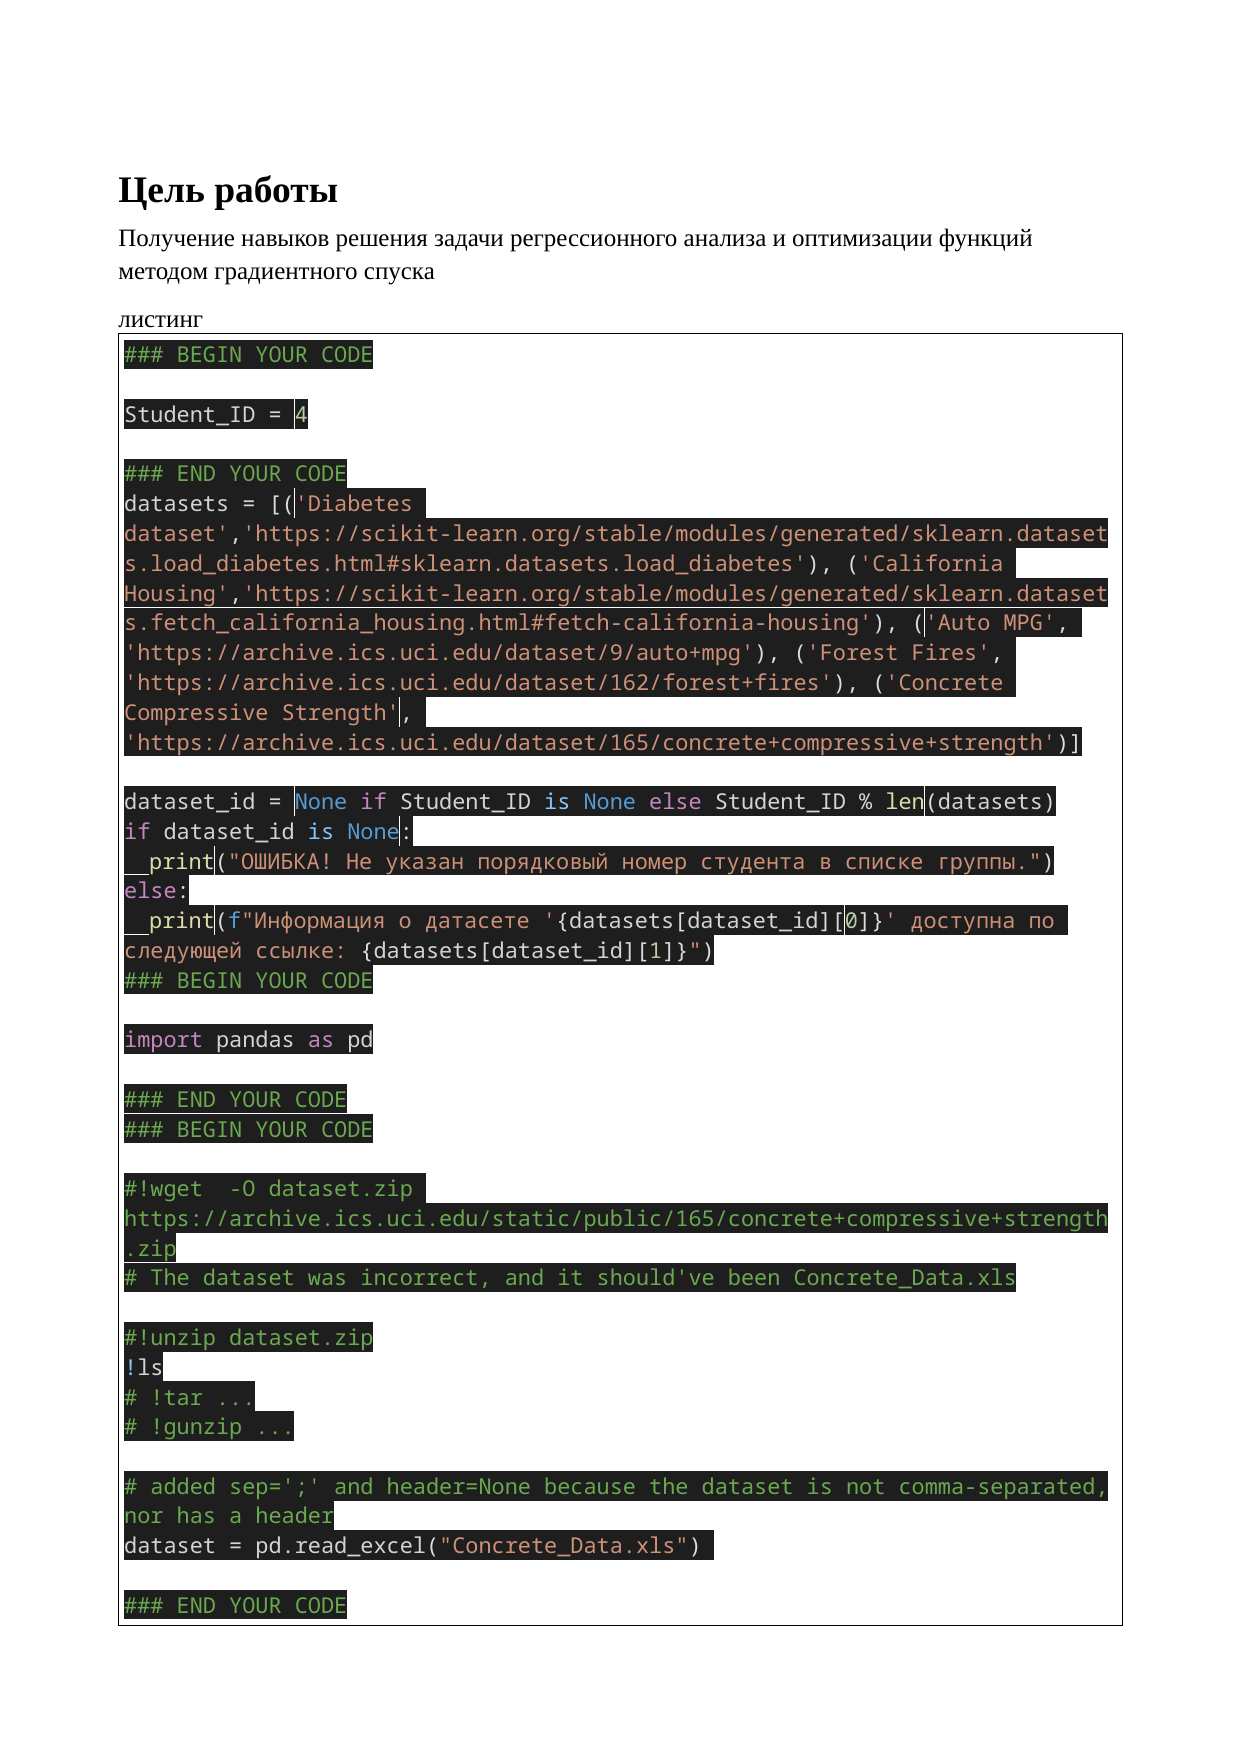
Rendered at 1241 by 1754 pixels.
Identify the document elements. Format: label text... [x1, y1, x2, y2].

text листинг [118, 304, 1122, 333]
table_header ### BEGIN YOUR CODE Student_ID = 4 ### END YOUR CODE datasets = [('Diabetes dataset','https://scikit-learn.org/stable/modules/generated/sklearn.datasets.load_diabetes.html#sklearn.datasets.load_diabetes'), ('California Housing','https://scikit-learn.org/stable/modules/generated/sklearn.datasets.fetch_california_housing.html#fetch-california-housing'), ('Auto MPG', 'https://archive.ics.uci.edu/dataset/9/auto+mpg'), ('Forest Fires', 'https://archive.ics.uci.edu/dataset/162/forest+fires'), ('Concrete Compressive Strength', 'https://archive.ics.uci.edu/dataset/165/concrete+compressive+strength')] dataset_id = None if Student_ID is None else Student_ID % len(datasets) if dataset_id is None: print("ОШИБКА! Не указан порядковый номер студента в списке группы.") else: print(f"Информация о датасете '{datasets[dataset_id][0]}' доступна по следующей ссылке: {datasets[dataset_id][1]}") ### BEGIN YOUR CODE import pandas as pd ### END YOUR CODE ### BEGIN YOUR CODE #!wget -O dataset.zip https://archive.ics.uci.edu/static/public/165/concrete+compressive+strength.zip # The dataset was incorrect, and it should've been Concrete_Data.xls #!unzip dataset.zip !ls # !tar ... # !gunzip ... # added sep=';' and header=None because the dataset is not comma-separated, nor has a header dataset = pd.read_excel("Concrete_Data.xls") ### END YOUR CODE [119, 334, 1122, 1625]
text Получение навыков решения задачи регрессионного анализа и оптимизации функций методом градиентного спуска [118, 223, 1122, 285]
subtitle Цель работы [118, 168, 1122, 211]
